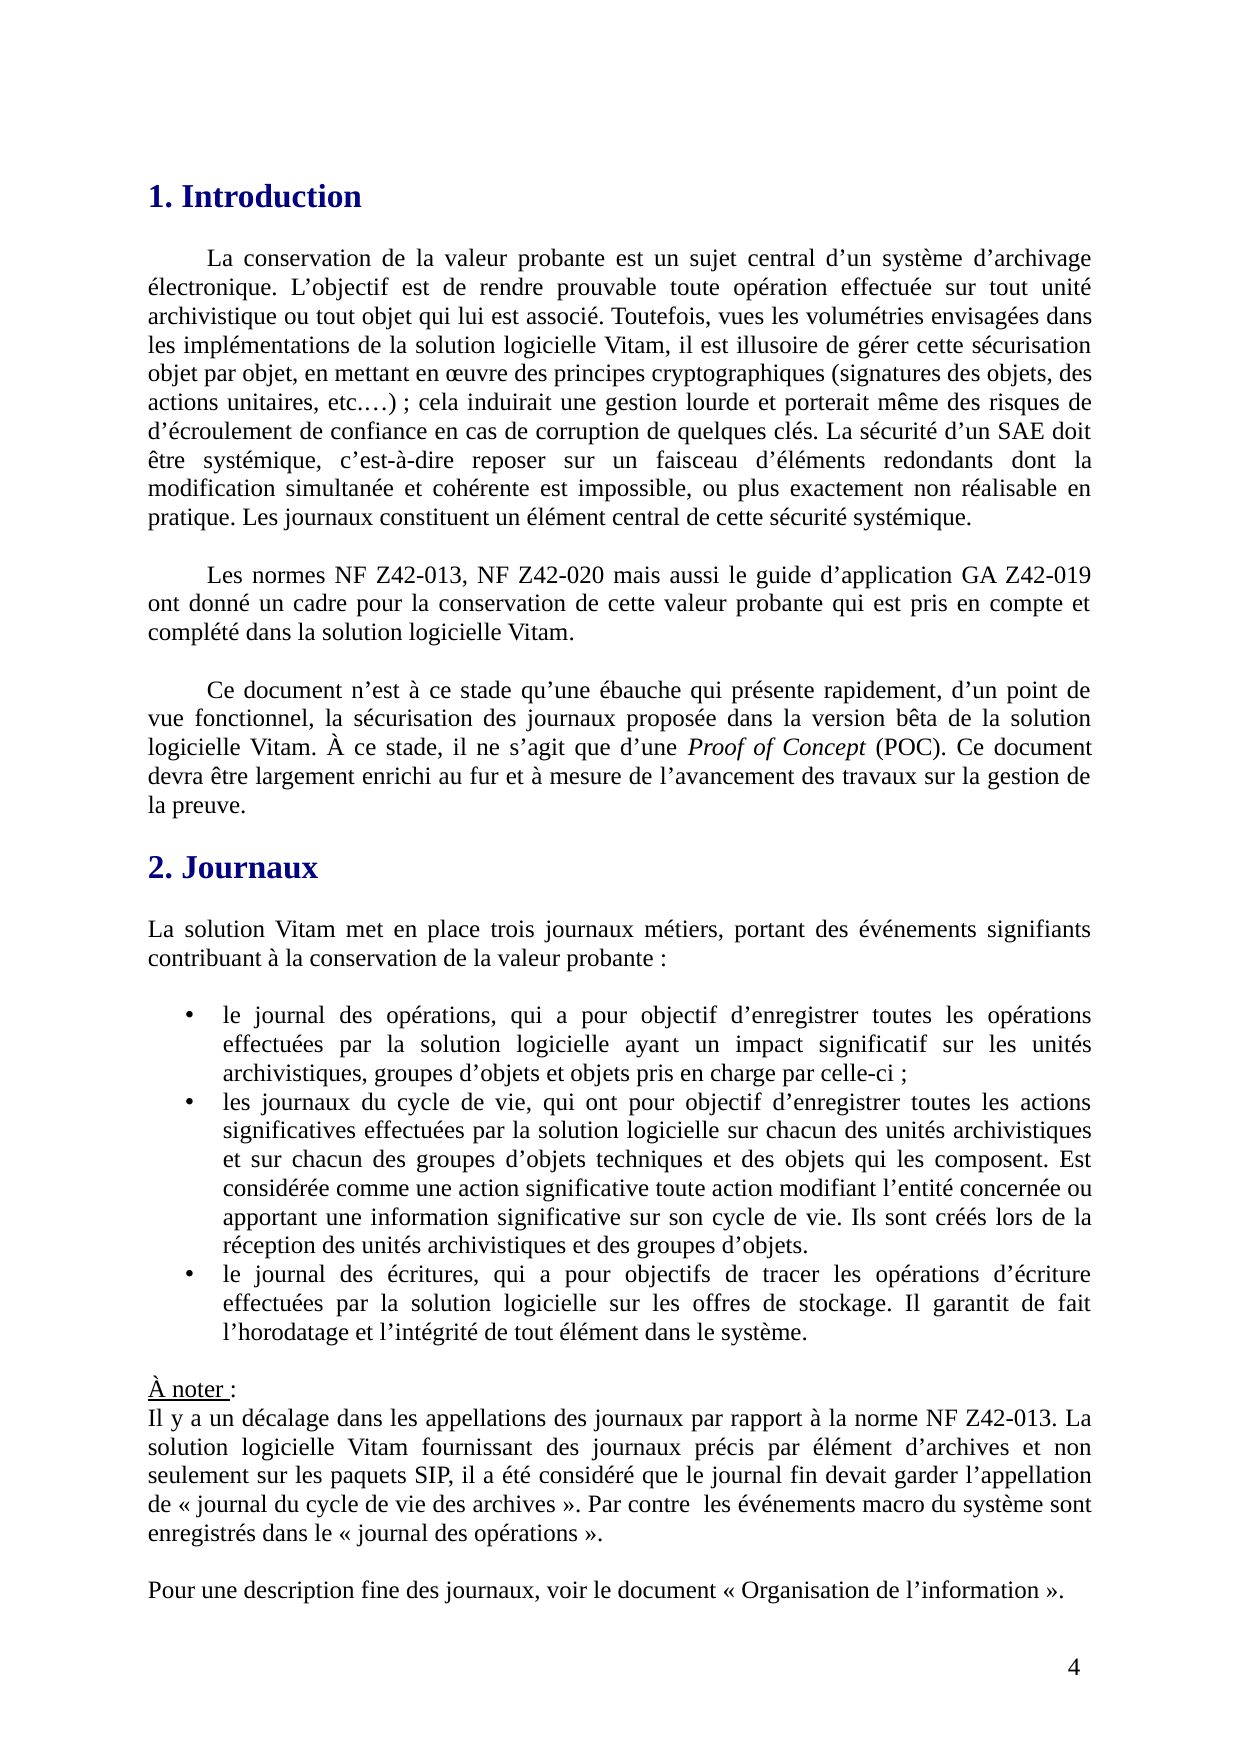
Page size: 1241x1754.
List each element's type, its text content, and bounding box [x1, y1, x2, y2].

text À noter : [148, 1374, 1093, 1403]
text Pour une description fine des journaux, voir le document « Organisation de l’information ». [148, 1576, 1093, 1604]
subtitle 2. Journaux [148, 847, 1093, 886]
text La solution Vitam met en place trois journaux métiers, portant des événements signifiants contribuant à la conservation de la valeur probante : [148, 914, 1093, 972]
list les journaux du cycle de vie, qui ont pour objectif d’enregistrer toutes les actions significatives effectuées par la solution logicielle sur chacun des unités archivistiques et sur chacun des groupes d’objets techniques et des objets qui les composent. Est considérée comme une action significative toute action modifiant l’entité concernée ou apportant une information significative sur son cycle de vie. Ils sont créés lors de la réception des unités archivistiques et des groupes d’objets. [185, 1087, 1093, 1259]
text Il y a un décalage dans les appellations des journaux par rapport à la norme NF Z42-013. La solution logicielle Vitam fournissant des journaux précis par élément d’archives et non seulement sur les paquets SIP, il a été considéré que le journal fin devait garder l’appellation de « journal du cycle de vie des archives ». Par contre les événements macro du système sont enregistrés dans le « journal des opérations ». [148, 1403, 1093, 1547]
subtitle 1. Introduction [148, 176, 1093, 215]
text Ce document n’est à ce stade qu’une ébauche qui présente rapidement, d’un point de vue fonctionnel, la sécurisation des journaux proposée dans la version bêta de la solution logicielle Vitam. À ce stade, il ne s’agit que d’une Proof of Concept (POC). Ce document devra être largement enrichi au fur et à mesure de l’avancement des travaux sur la gestion de la preuve. [148, 675, 1093, 818]
list le journal des opérations, qui a pour objectif d’enregistrer toutes les opérations effectuées par la solution logicielle ayant un impact significatif sur les unités archivistiques, groupes d’objets et objets pris en charge par celle-ci ; [185, 1001, 1093, 1087]
text Les normes NF Z42-013, NF Z42-020 mais aussi le guide d’application GA Z42-019 ont donné un cadre pour la conservation de cette valeur probante qui est pris en compte et complété dans la solution logicielle Vitam. [148, 560, 1093, 646]
list le journal des écritures, qui a pour objectifs de tracer les opérations d’écriture effectuées par la solution logicielle sur les offres de stockage. Il garantit de fait l’horodatage et l’intégrité de tout élément dans le système. [185, 1259, 1093, 1346]
text La conservation de la valeur probante est un sujet central d’un système d’archivage électronique. L’objectif est de rendre prouvable toute opération effectuée sur tout unité archivistique ou tout objet qui lui est associé. Toutefois, vues les volumétries envisagées dans les implémentations de la solution logicielle Vitam, il est illusoire de gérer cette sécurisation objet par objet, en mettant en œuvre des principes cryptographiques (signatures des objets, des actions unitaires, etc.…) ; cela induirait une gestion lourde et porterait même des risques de d’écroulement de confiance en cas de corruption de quelques clés. La sécurité d’un SAE doit être systémique, c’est-à-dire reposer sur un faisceau d’éléments redondants dont la modification simultanée et cohérente est impossible, ou plus exactement non réalisable en pratique. Les journaux constituent un élément central de cette sécurité systémique. [148, 243, 1093, 531]
